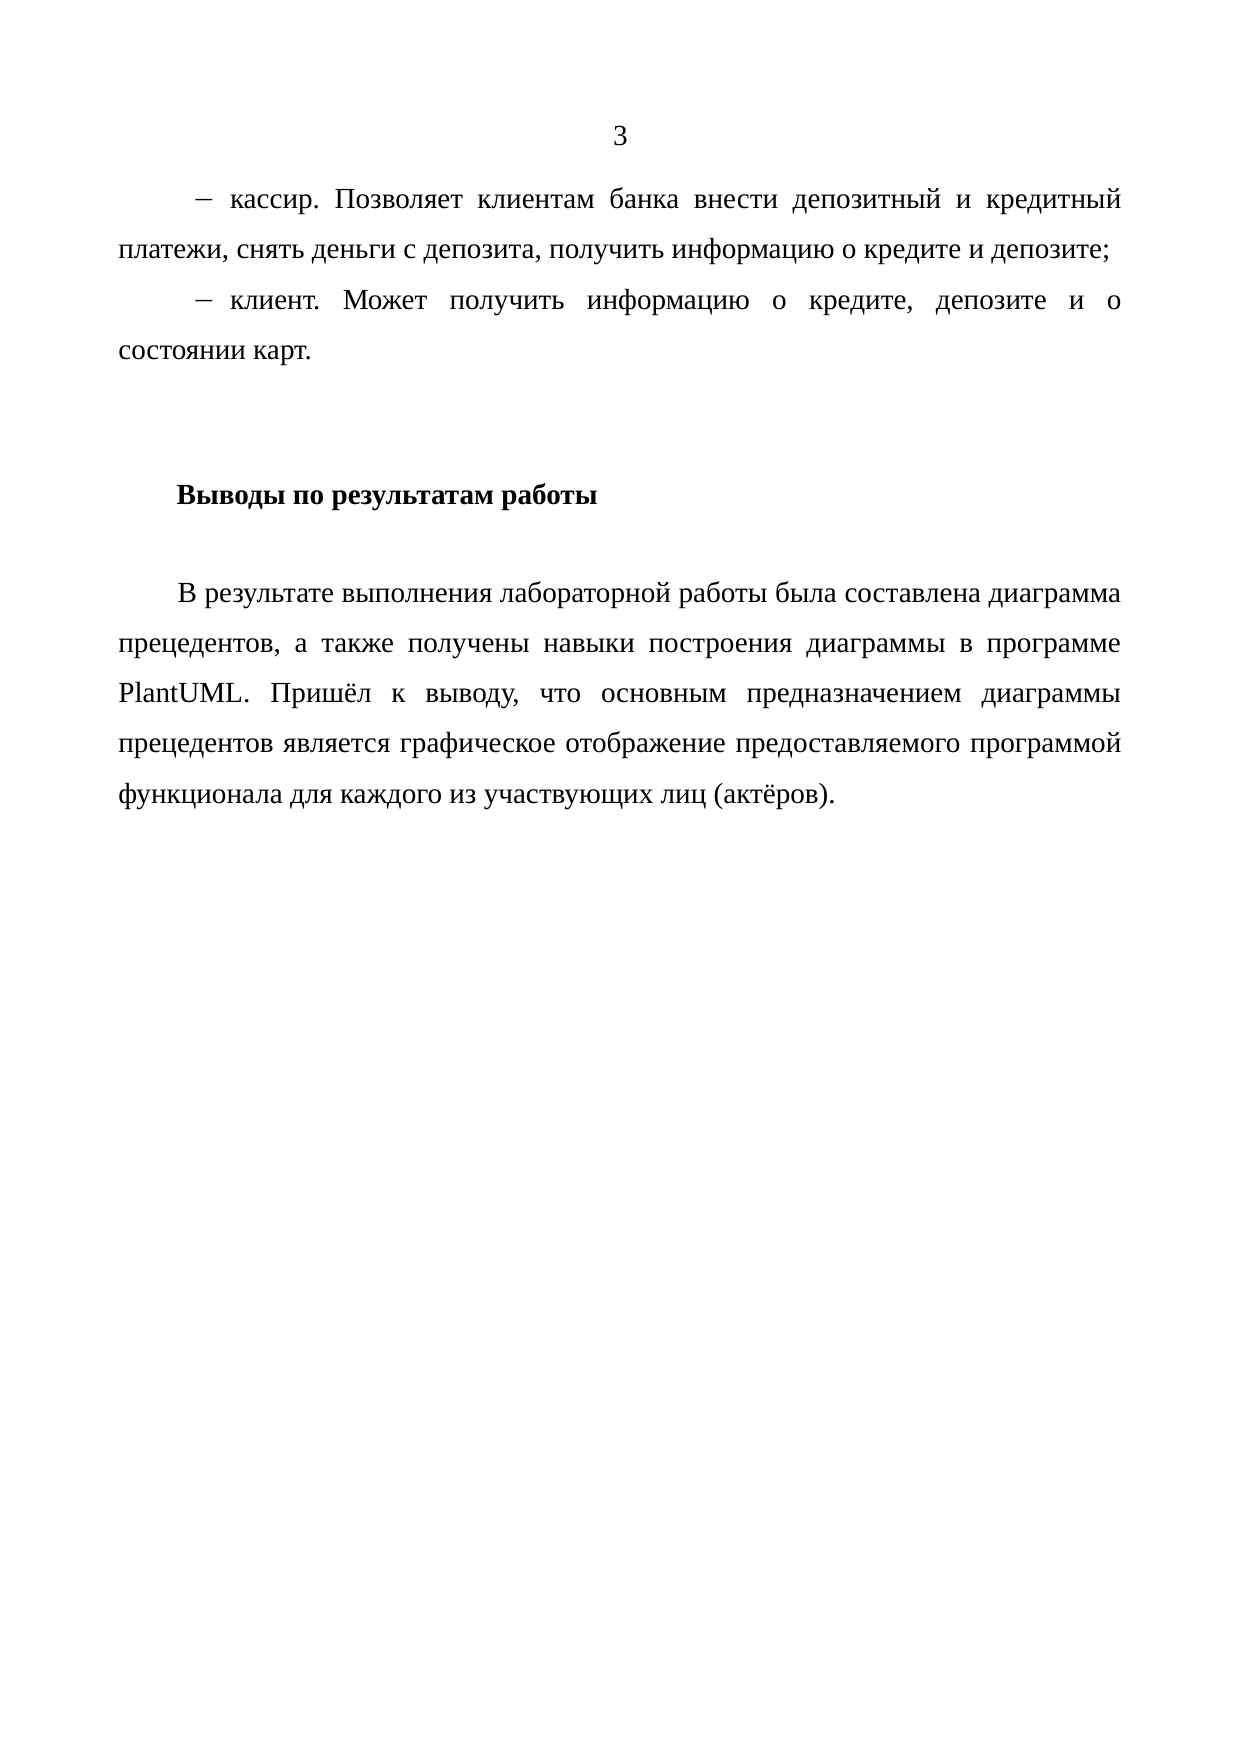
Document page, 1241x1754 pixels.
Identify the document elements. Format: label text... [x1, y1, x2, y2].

subtitle Выводы по результатам работы [118, 477, 1122, 511]
text В результате выполнения лабораторной работы была составлена диаграмма прецедентов, а также получены навыки построения диаграммы в программе PlantUML. Пришёл к выводу, что основным предназначением диаграммы прецедентов является графическое отображение предоставляемого программой функционала для каждого из участвующих лиц (актёров). [118, 575, 1122, 809]
list кассир. Позволяет клиентам банка внести депозитный и кредитный платежи, снять деньги с депозита, получить информацию о кредите и депозите; [118, 181, 1122, 265]
list клиент. Может получить информацию о кредите, депозите и о состоянии карт. [118, 282, 1122, 366]
